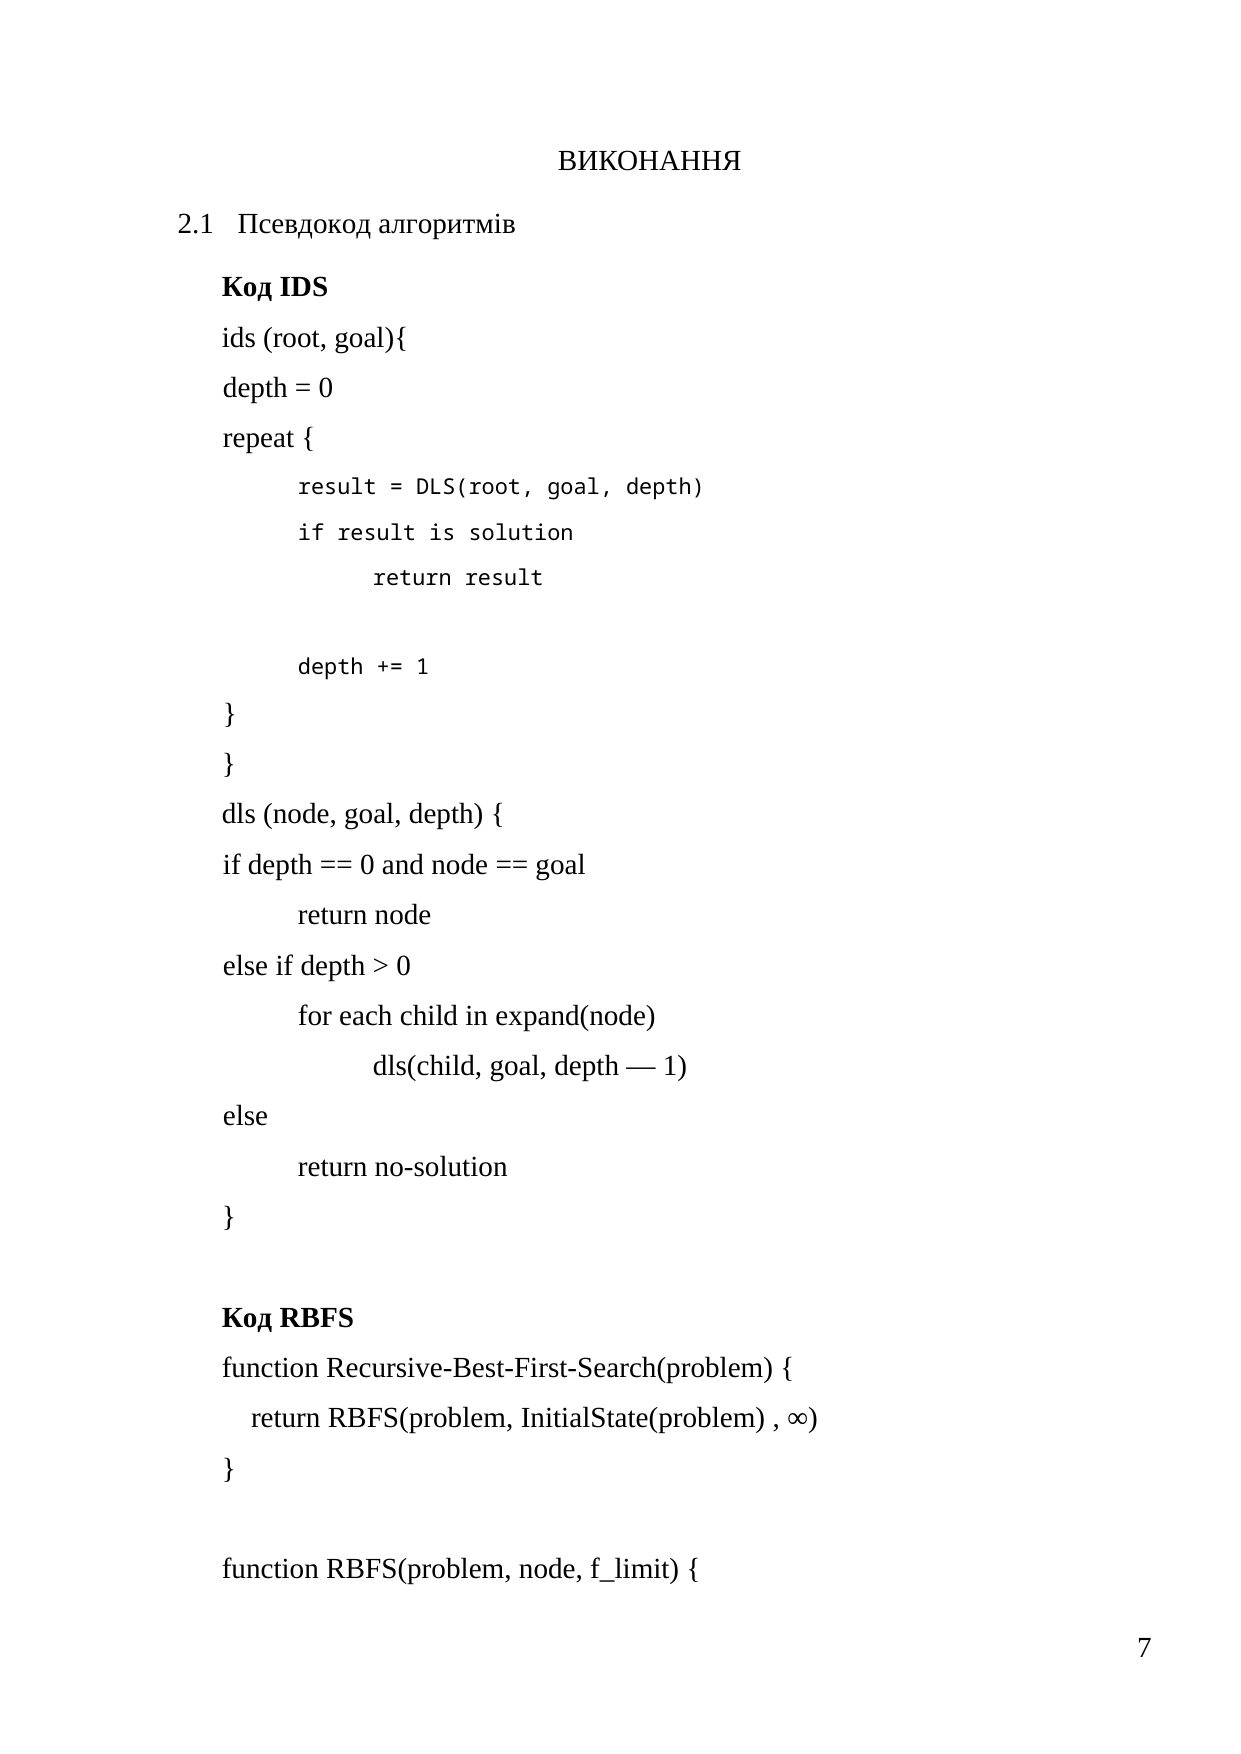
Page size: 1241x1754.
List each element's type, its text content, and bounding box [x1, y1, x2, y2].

text return result [148, 562, 1152, 592]
text } [148, 1199, 1152, 1233]
text Код RBFS [148, 1300, 1152, 1333]
text function RBFS(problem, node, f_limit) { [148, 1551, 1152, 1585]
text } [148, 1451, 1152, 1484]
text return RBFS(problem, InitialState(problem) , ∞) [148, 1400, 1152, 1434]
text Код IDS [148, 269, 1152, 303]
text } [148, 746, 1152, 780]
subtitle Псевдокод алгоритмів [177, 207, 1152, 240]
text repeat { [148, 420, 1152, 454]
subtitle Виконання [148, 143, 1152, 177]
text return node [148, 897, 1152, 931]
text else [148, 1098, 1152, 1132]
text depth = 0 [148, 370, 1152, 404]
text for each child in expand(node) [148, 998, 1152, 1031]
text dls(child, goal, depth — 1) [148, 1048, 1152, 1082]
text } [148, 696, 1152, 729]
text depth += 1 [148, 651, 1152, 681]
text else if depth > 0 [148, 948, 1152, 981]
text ids (root, goal){ [148, 320, 1152, 353]
text return no-solution [148, 1149, 1152, 1182]
text if depth == 0 and node == goal [148, 847, 1152, 881]
text if result is solution [148, 517, 1152, 547]
text result = DLS(root, goal, depth) [148, 471, 1152, 501]
text dls (node, goal, depth) { [148, 797, 1152, 830]
text function Recursive-Best-First-Search(problem) { [148, 1350, 1152, 1384]
